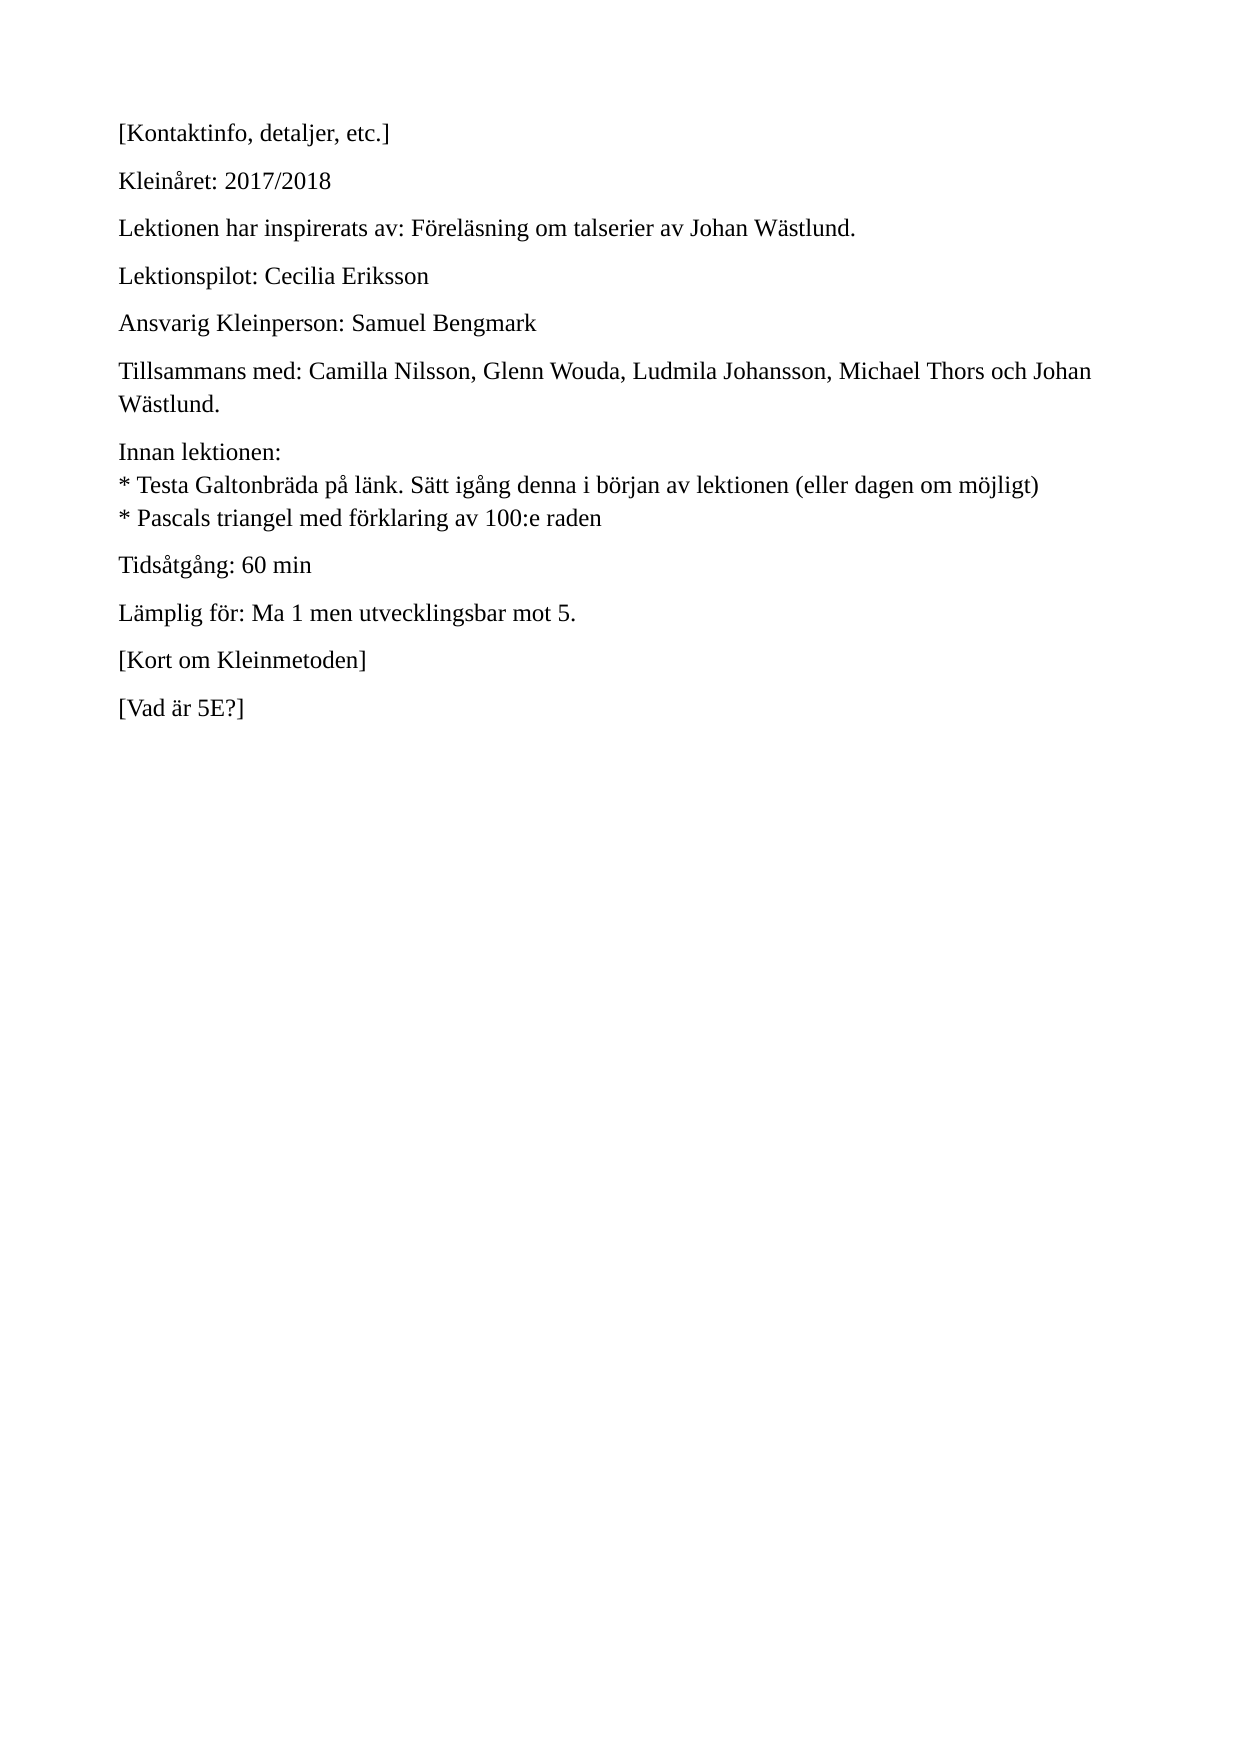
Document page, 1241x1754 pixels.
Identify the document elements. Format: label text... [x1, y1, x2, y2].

text Tillsammans med: Camilla Nilsson, Glenn Wouda, Ludmila Johansson, Michael Thors och Johan Wästlund. [118, 356, 1122, 418]
text Tidsåtgång: 60 min [118, 550, 1122, 579]
text Lektionspilot: Cecilia Eriksson [118, 261, 1122, 290]
text Lämplig för: Ma 1 men utvecklingsbar mot 5. [118, 598, 1122, 627]
text Kleinåret: 2017/2018 [118, 166, 1122, 194]
text [Vad är 5E?] [118, 693, 1122, 722]
text Lektionen har inspirerats av: Föreläsning om talserier av Johan Wästlund. [118, 213, 1122, 242]
text [Kontaktinfo, detaljer, etc.] [118, 118, 1122, 147]
text Ansvarig Kleinperson: Samuel Bengmark [118, 308, 1122, 337]
text Innan lektionen: * Testa Galtonbräda på länk. Sätt igång denna i början av lektionen (eller dagen om möjligt) * Pascals triangel med förklaring av 100:e raden [118, 437, 1122, 532]
text [Kort om Kleinmetoden] [118, 646, 1122, 674]
